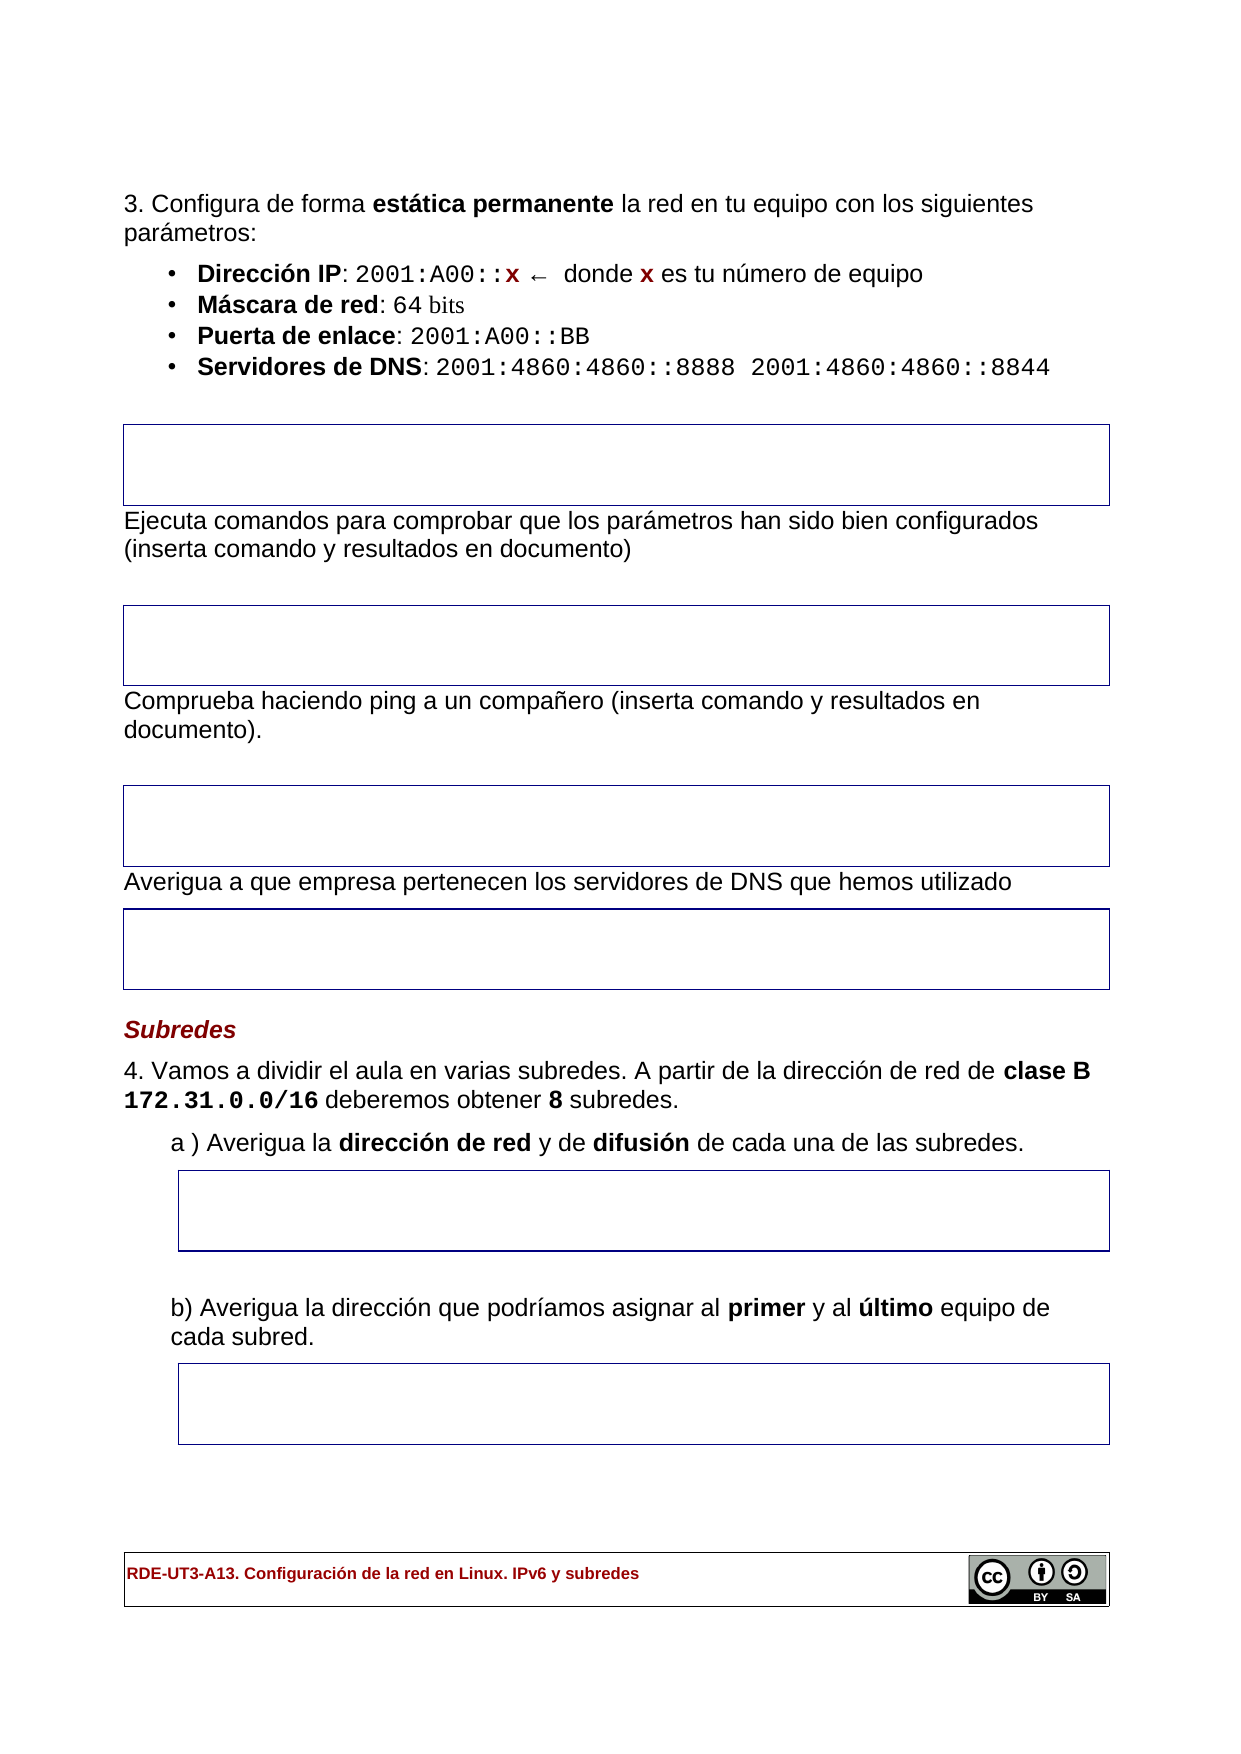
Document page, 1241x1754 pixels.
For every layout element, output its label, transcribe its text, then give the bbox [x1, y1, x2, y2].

table_header [179, 1171, 1109, 1250]
text a ) Averigua la dirección de red y de difusión de cada una de las subredes. [170, 1128, 1109, 1157]
table_header [179, 1364, 1109, 1443]
table_header [124, 606, 1109, 685]
text 4. Vamos a dividir el aula en varias subredes. A partir de la dirección de red de clase B 172.31.0.0/16 deberemos obtener 8 subredes. [123, 1056, 1109, 1116]
table_header [124, 910, 1109, 989]
list Servidores de DNS: 2001:4860:4860::8888 2001:4860:4860::8844 [168, 352, 1109, 383]
table_header [124, 786, 1109, 866]
list Puerta de enlace: 2001:A00::BB [168, 321, 1109, 352]
text 3. Configura de forma estática permanente la red en tu equipo con los siguientes parámetros: [123, 189, 1109, 246]
text Ejecuta comandos para comprobar que los parámetros han sido bien configurados (inserta comando y resultados en documento) [123, 506, 1109, 563]
text b) Averigua la dirección que podríamos asignar al primer y al último equipo de cada subred. [170, 1293, 1109, 1350]
text Comprueba haciendo ping a un compañero (inserta comando y resultados en documento). [123, 686, 1109, 744]
table_header [124, 425, 1109, 504]
subtitle Subredes [123, 1015, 1109, 1044]
list Máscara de red: 64 bits [168, 290, 1109, 321]
list Dirección IP: 2001:A00::x ← donde x es tu número de equipo [168, 259, 1109, 290]
picture [968, 1555, 1107, 1604]
text Averigua a que empresa pertenecen los servidores de DNS que hemos utilizado [123, 867, 1109, 896]
